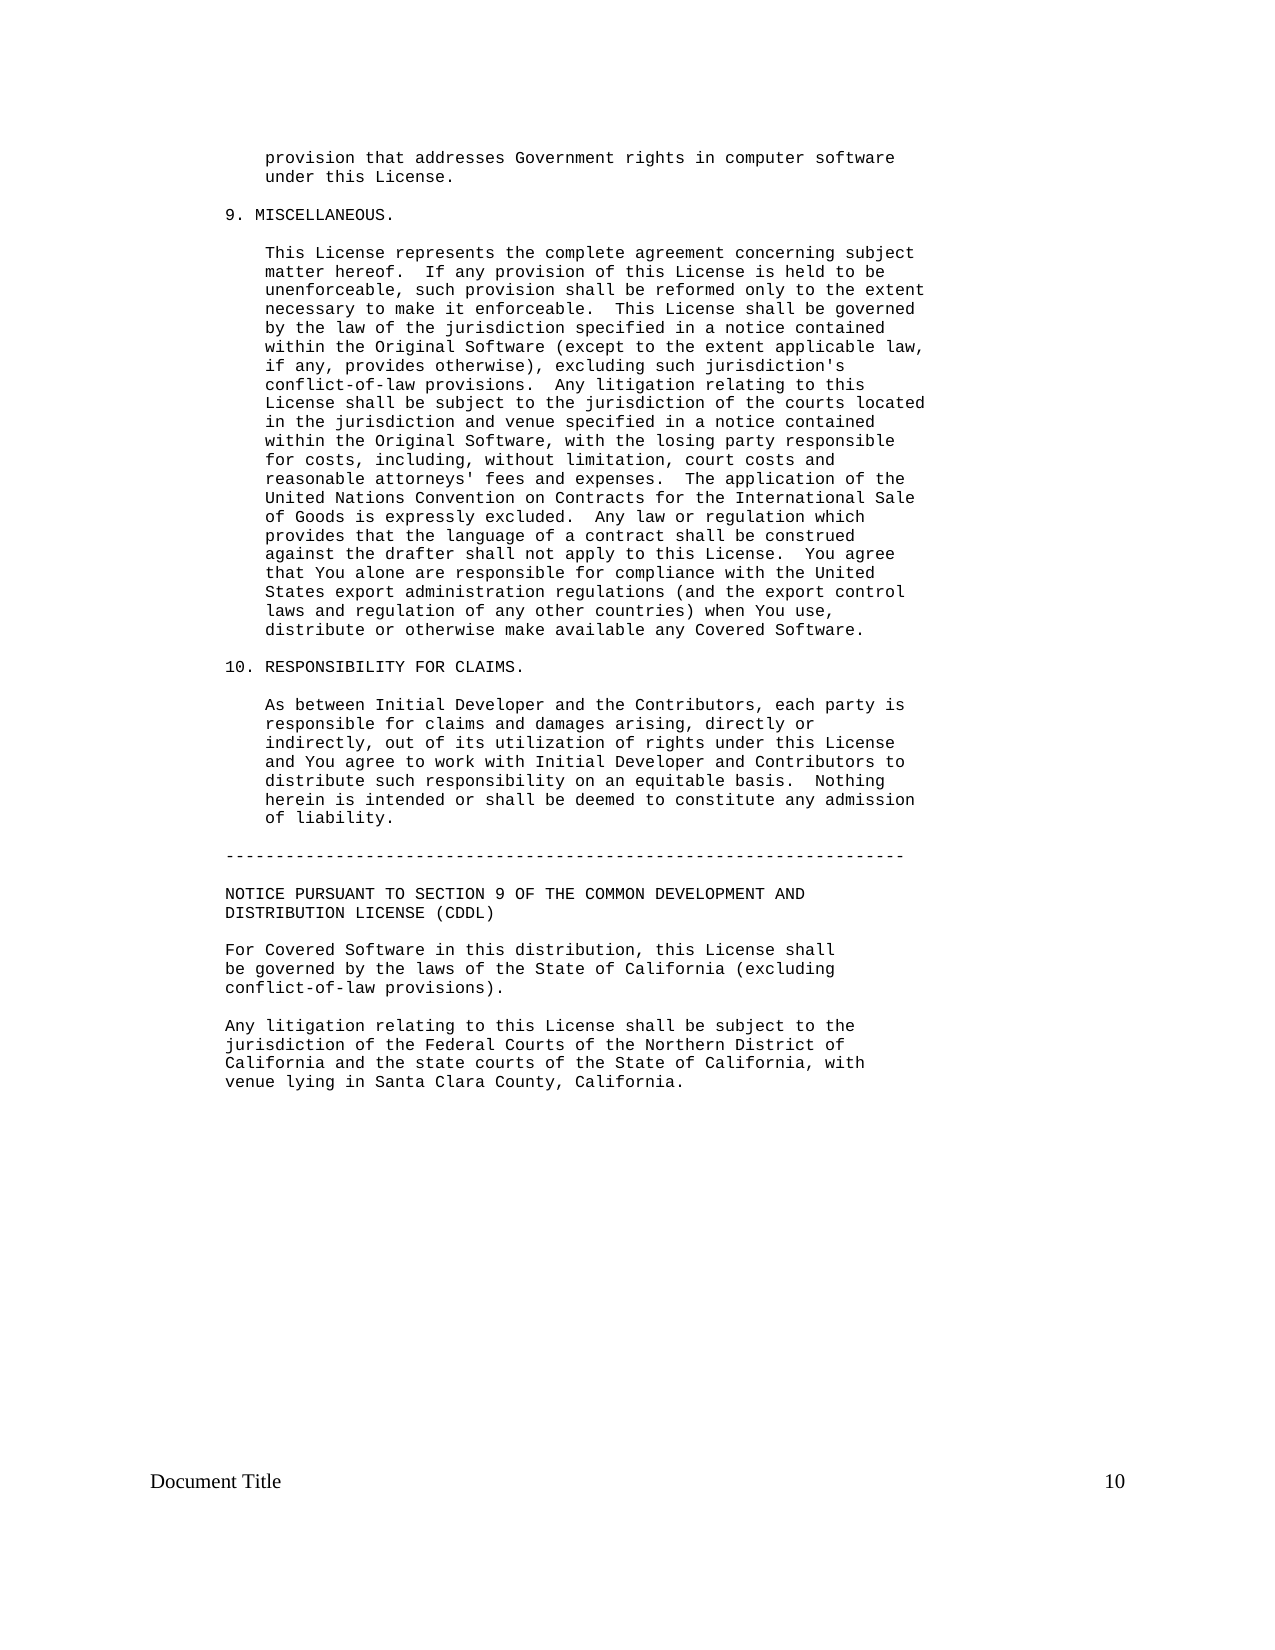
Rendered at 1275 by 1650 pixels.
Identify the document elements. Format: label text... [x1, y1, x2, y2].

text against the drafter shall not apply to this License. You agree [225, 546, 1125, 565]
text indirectly, out of its utilization of rights under this License [225, 734, 1125, 753]
text NOTICE PURSUANT TO SECTION 9 OF THE COMMON DEVELOPMENT AND [225, 885, 1125, 904]
text conflict-of-law provisions). [225, 979, 1125, 998]
text -------------------------------------------------------------------- [225, 848, 1125, 866]
text Any litigation relating to this License shall be subject to the [225, 1017, 1125, 1036]
text laws and regulation of any other countries) when You use, [225, 602, 1125, 621]
text and You agree to work with Initial Developer and Contributors to [225, 753, 1125, 772]
text responsible for claims and damages arising, directly or [225, 716, 1125, 734]
text matter hereof. If any provision of this License is held to be [225, 263, 1125, 282]
text provision that addresses Government rights in computer software [225, 150, 1125, 169]
text necessary to make it enforceable. This License shall be governed [225, 301, 1125, 320]
text 10. RESPONSIBILITY FOR CLAIMS. [225, 659, 1125, 678]
text under this License. [225, 169, 1125, 188]
text As between Initial Developer and the Contributors, each party is [225, 697, 1125, 716]
text if any, provides otherwise), excluding such jurisdiction's [225, 357, 1125, 376]
text This License represents the complete agreement concerning subject [225, 244, 1125, 263]
text within the Original Software (except to the extent applicable law, [225, 338, 1125, 357]
text venue lying in Santa Clara County, California. [225, 1074, 1125, 1093]
text of liability. [225, 810, 1125, 829]
text conflict-of-law provisions. Any litigation relating to this [225, 376, 1125, 395]
text in the jurisdiction and venue specified in a notice contained [225, 414, 1125, 433]
text be governed by the laws of the State of California (excluding [225, 961, 1125, 979]
text License shall be subject to the jurisdiction of the courts located [225, 395, 1125, 414]
text California and the state courts of the State of California, with [225, 1055, 1125, 1074]
text jurisdiction of the Federal Courts of the Northern District of [225, 1036, 1125, 1055]
text States export administration regulations (and the export control [225, 584, 1125, 602]
text United Nations Convention on Contracts for the International Sale [225, 489, 1125, 508]
text DISTRIBUTION LICENSE (CDDL) [225, 904, 1125, 923]
text 9. MISCELLANEOUS. [225, 207, 1125, 225]
text of Goods is expressly excluded. Any law or regulation which [225, 508, 1125, 527]
text within the Original Software, with the losing party responsible [225, 433, 1125, 452]
text provides that the language of a contract shall be construed [225, 527, 1125, 546]
text for costs, including, without limitation, court costs and [225, 452, 1125, 471]
text herein is intended or shall be deemed to constitute any admission [225, 791, 1125, 810]
text that You alone are responsible for compliance with the United [225, 565, 1125, 584]
text distribute such responsibility on an equitable basis. Nothing [225, 772, 1125, 791]
text by the law of the jurisdiction specified in a notice contained [225, 320, 1125, 338]
text unenforceable, such provision shall be reformed only to the extent [225, 282, 1125, 301]
text For Covered Software in this distribution, this License shall [225, 942, 1125, 961]
text reasonable attorneys' fees and expenses. The application of the [225, 471, 1125, 489]
text distribute or otherwise make available any Covered Software. [225, 621, 1125, 640]
